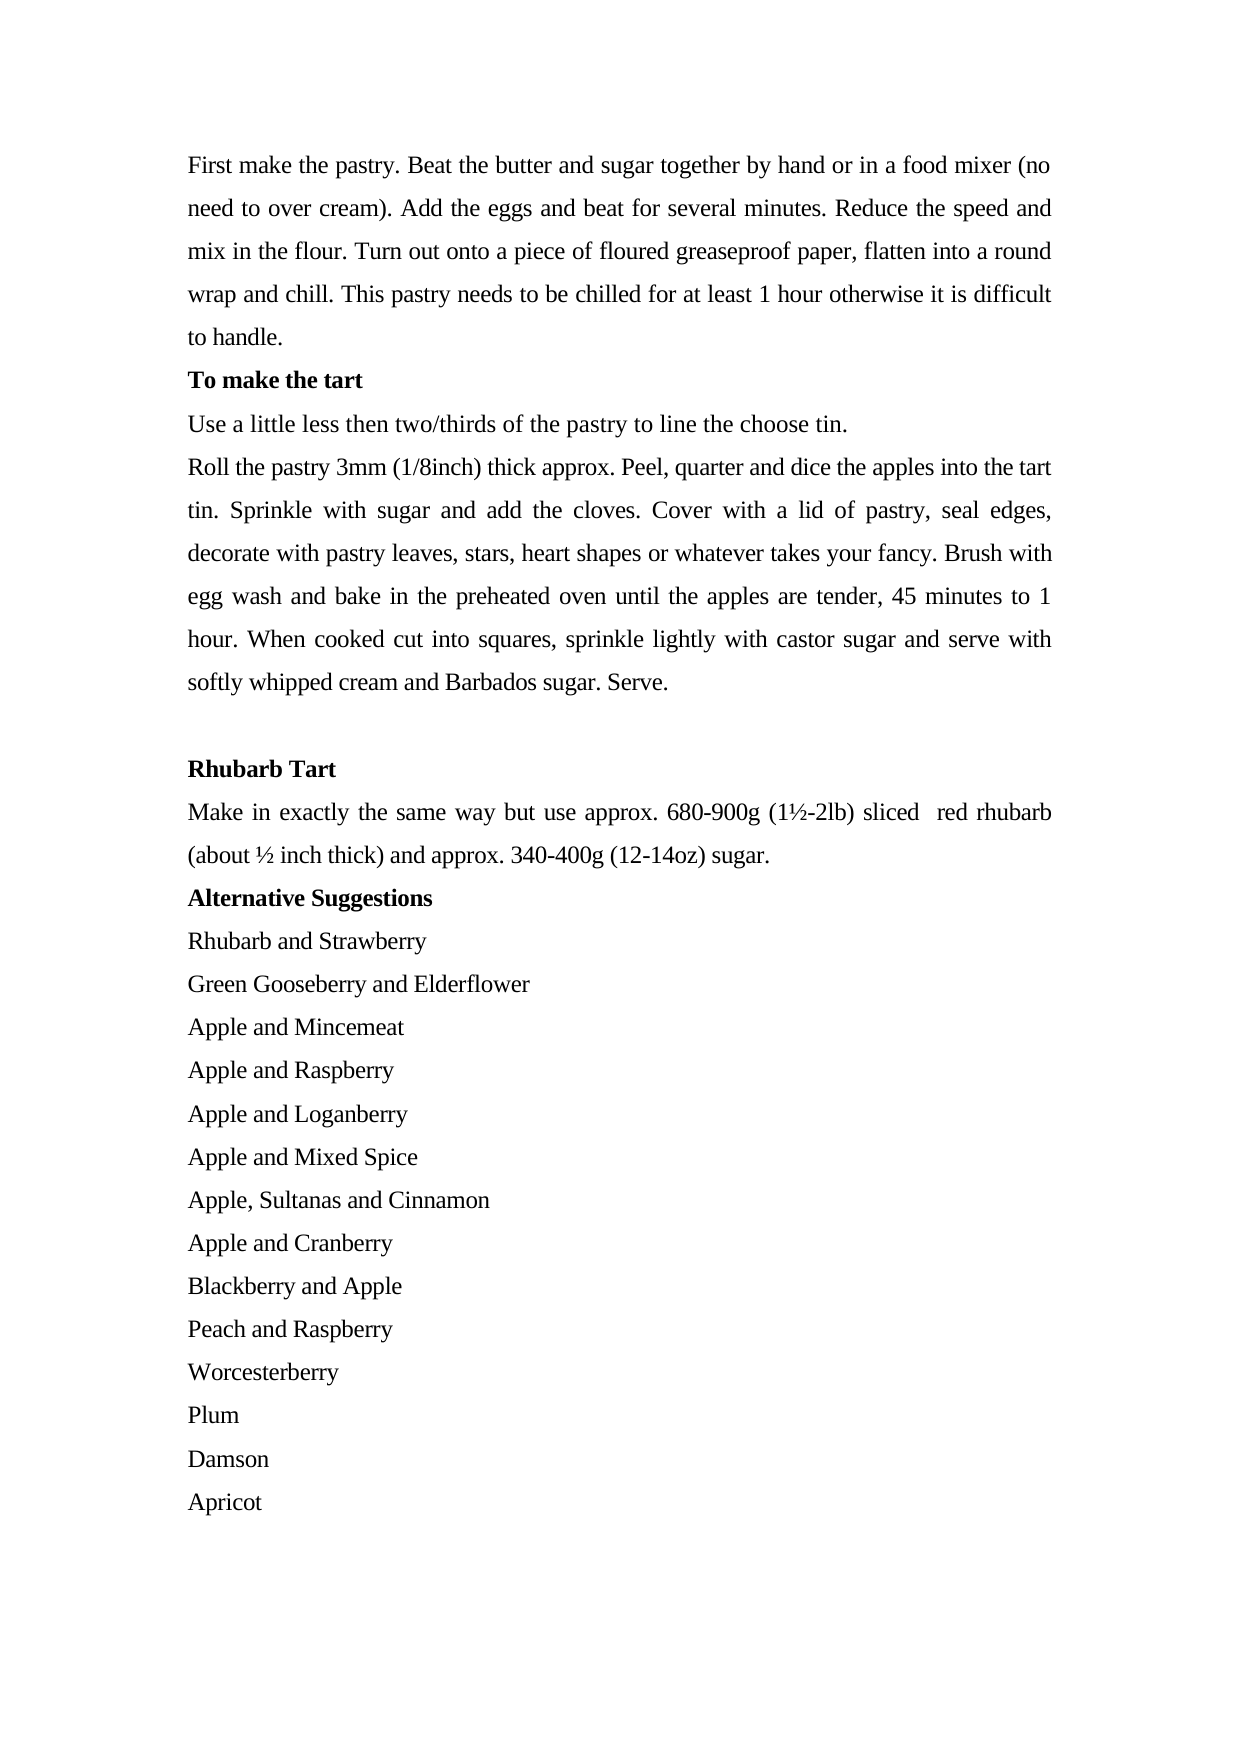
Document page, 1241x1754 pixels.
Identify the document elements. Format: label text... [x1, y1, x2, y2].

text Apple and Mixed Spice [187, 1142, 1053, 1171]
text Apple, Sultanas and Cinnamon [187, 1185, 1053, 1214]
text Peach and Raspberry [187, 1314, 1053, 1343]
text Alternative Suggestions [187, 883, 1053, 912]
text Use a little less then two/thirds of the pastry to line the choose tin. [187, 409, 1053, 437]
text Apple and Loganberry [187, 1099, 1053, 1127]
text Apple and Raspberry [187, 1056, 1053, 1084]
text Rhubarb and Strawberry [187, 926, 1053, 955]
subtitle Plum [187, 1401, 1053, 1429]
text Rhubarb Tart [187, 754, 1053, 782]
text Roll the pastry 3mm (1/8inch) thick approx. Peel, quarter and dice the apples into the tart tin. Sprinkle with sugar and add the cloves. Cover with a lid of pastry, seal edges, decorate with pastry leaves, stars, heart shapes or whatever takes your fancy. Brush with egg wash and bake in the preheated oven until the apples are tender, 45 minutes to 1 hour. When cooked cut into squares, sprinkle lightly with castor sugar and serve with softly whipped cream and Barbados sugar. Serve. [187, 452, 1053, 696]
text Make in exactly the same way but use approx. 680-900g (1½-2lb) sliced red rhubarb (about ½ inch thick) and approx. 340-400g (12-14oz) sugar. [187, 797, 1053, 869]
text Apricot [187, 1487, 1053, 1516]
text Green Gooseberry and Elderflower [187, 969, 1053, 998]
subtitle To make the tart [187, 366, 1053, 394]
text Worcesterberry [187, 1357, 1053, 1386]
text First make the pastry. Beat the butter and sugar together by hand or in a food mixer (no need to over cream). Add the eggs and beat for several minutes. Reduce the speed and mix in the flour. Turn out onto a piece of floured greaseproof paper, flatten into a round wrap and chill. This pastry needs to be chilled for at least 1 hour otherwise it is difficult to handle. [187, 150, 1053, 351]
text Apple and Cranberry [187, 1228, 1053, 1257]
text Blackberry and Apple [187, 1271, 1053, 1300]
text Damson [187, 1444, 1053, 1472]
text Apple and Mincemeat [187, 1012, 1053, 1041]
